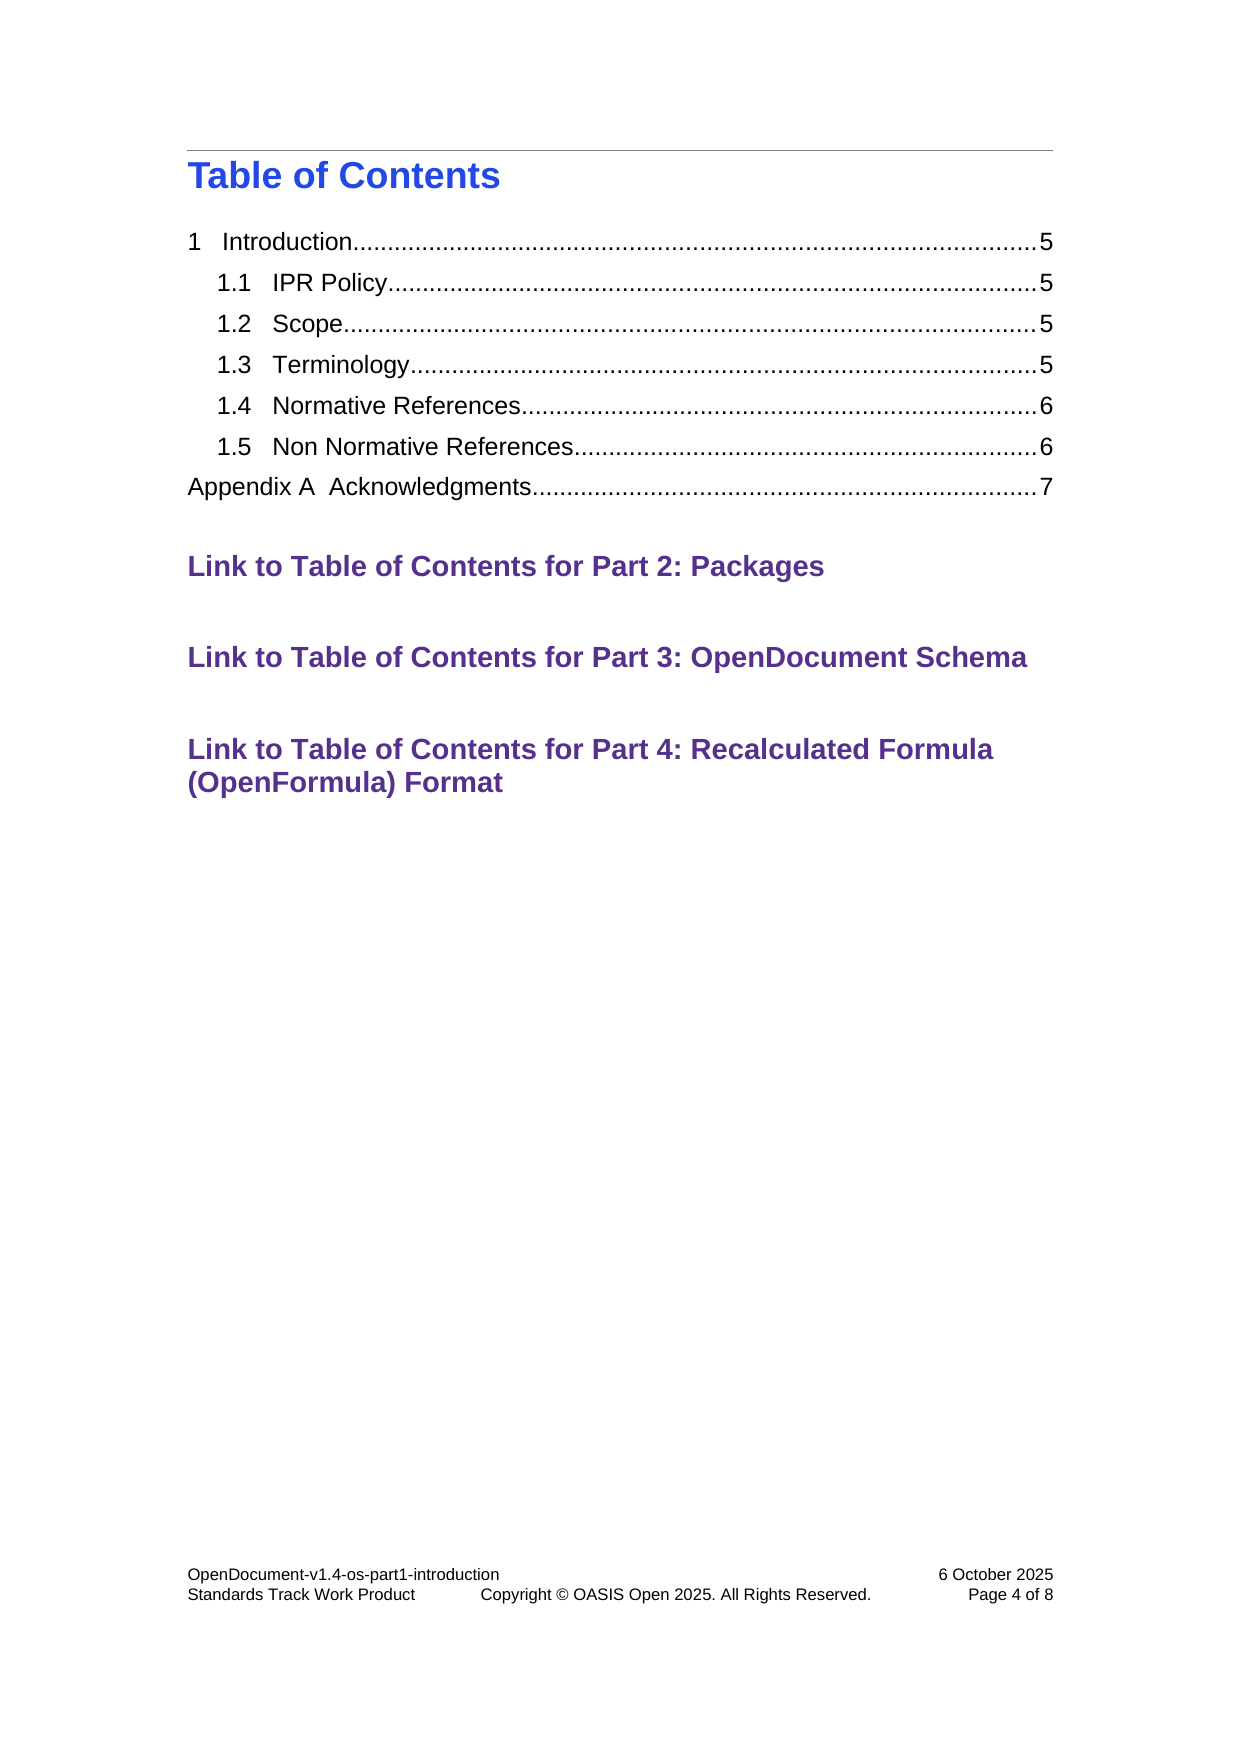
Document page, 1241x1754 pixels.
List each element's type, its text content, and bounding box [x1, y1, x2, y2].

text Table of Contents [187, 151, 1053, 196]
text Appendix A Acknowledgments 7 [187, 472, 1053, 501]
text 1.5 Non Normative References 6 [217, 431, 1053, 460]
text Link to Table of Contents for Part 2: Packages [187, 549, 1053, 583]
text 1.4 Normative References 6 [217, 391, 1053, 419]
text Link to Table of Contents for Part 4: Recalculated Formula (OpenFormula) Format [187, 732, 1053, 799]
text 1 Introduction 5 [187, 227, 1053, 256]
text 1.1 IPR Policy 5 [217, 268, 1053, 297]
text 1.2 Scope 5 [217, 309, 1053, 338]
text 1.3 Terminology 5 [217, 350, 1053, 378]
text Link to Table of Contents for Part 3: OpenDocument Schema [187, 640, 1053, 674]
